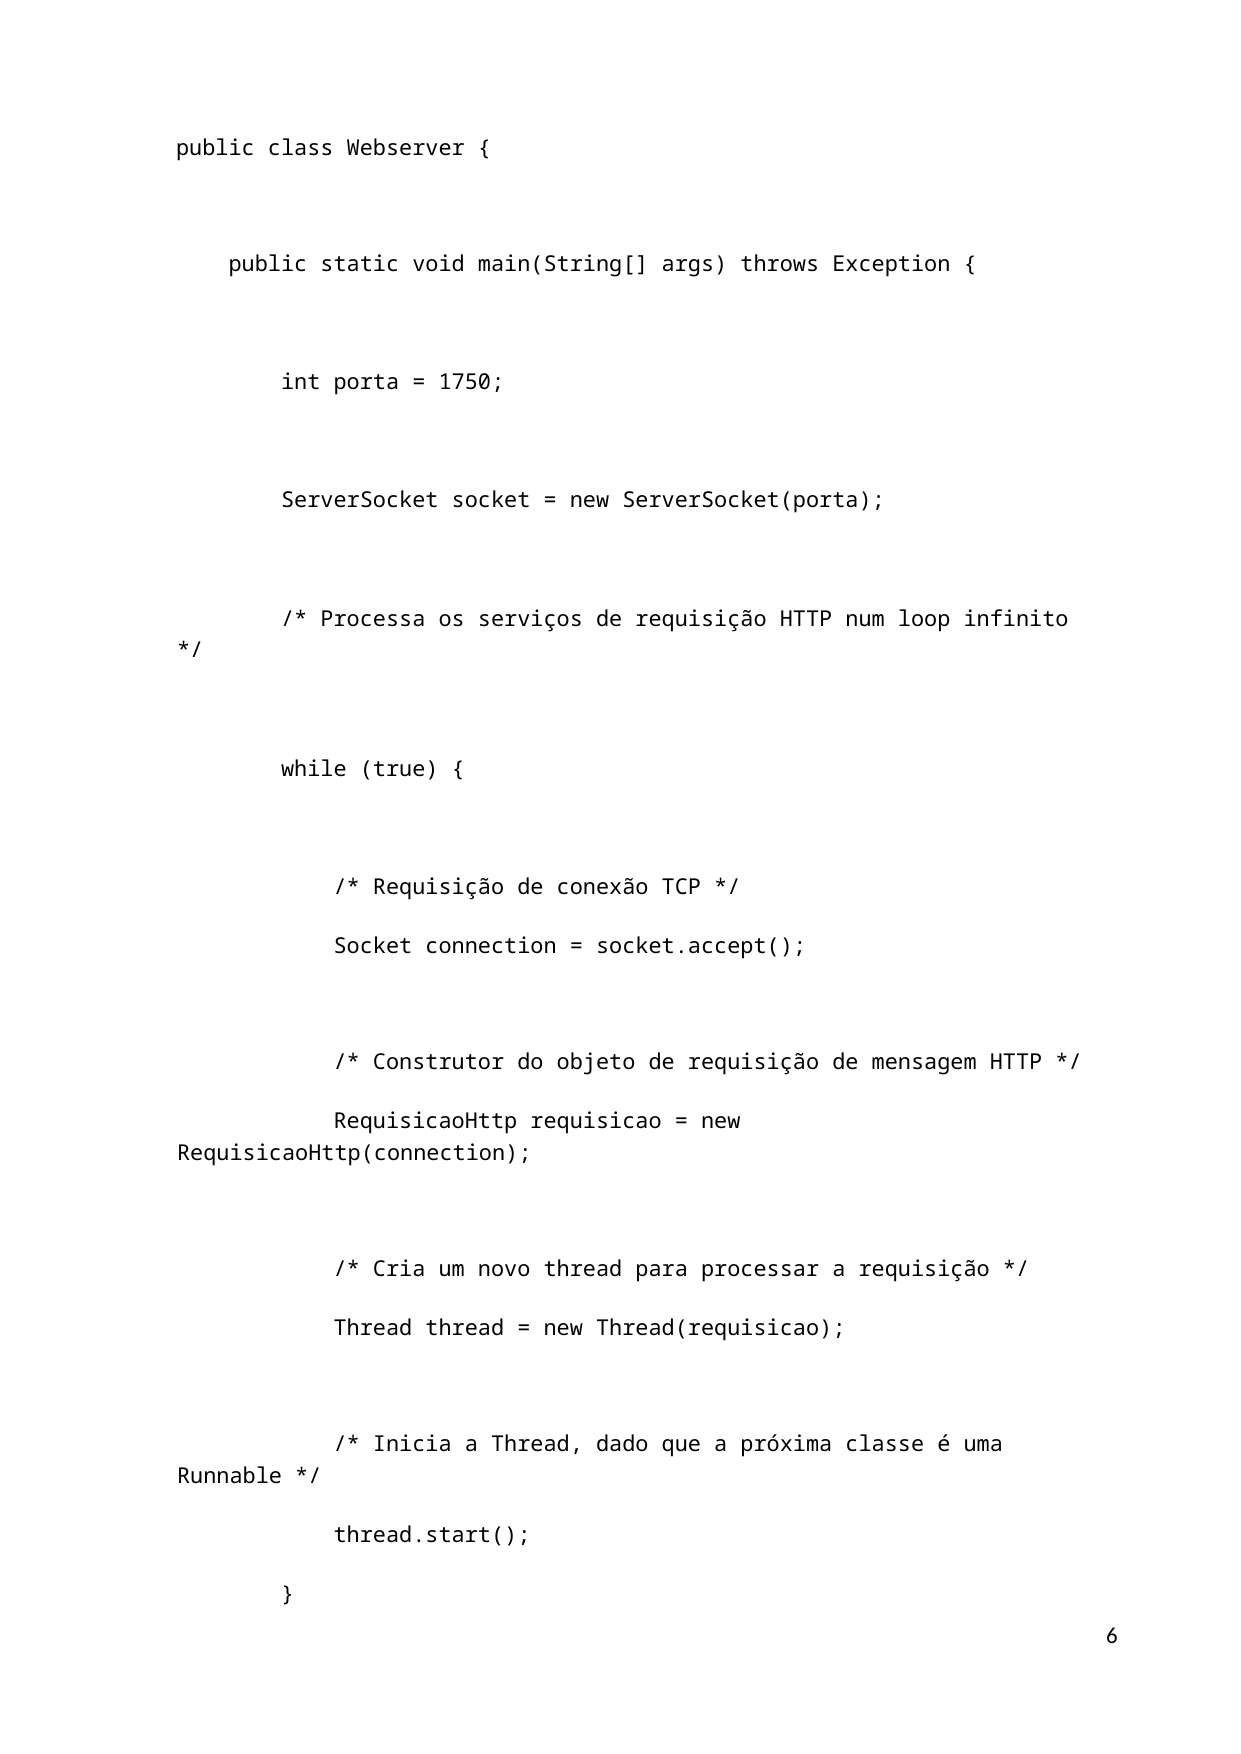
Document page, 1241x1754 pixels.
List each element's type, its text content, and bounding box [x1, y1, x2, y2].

text /* Processa os serviços de requisição HTTP num loop infinito */ [176, 603, 1092, 664]
text /* Construtor do objeto de requisição de mensagem HTTP */ [176, 1046, 1092, 1076]
text public class Webserver { [176, 132, 1092, 162]
text int porta = 1750; [176, 366, 1092, 396]
text public static void main(String[] args) throws Exception { [176, 248, 1092, 278]
text RequisicaoHttp requisicao = new RequisicaoHttp(connection); [176, 1105, 1092, 1167]
text ServerSocket socket = new ServerSocket(porta); [176, 484, 1092, 514]
text /* Requisição de conexão TCP */ [176, 871, 1092, 901]
text thread.start(); [176, 1519, 1092, 1549]
text while (true) { [176, 753, 1092, 782]
text Socket connection = socket.accept(); [176, 930, 1092, 959]
text Thread thread = new Thread(requisicao); [176, 1312, 1092, 1342]
text /* Cria um novo thread para processar a requisição */ [176, 1253, 1092, 1283]
text /* Inicia a Thread, dado que a próxima classe é uma Runnable */ [176, 1428, 1092, 1490]
text } [176, 1578, 1092, 1608]
